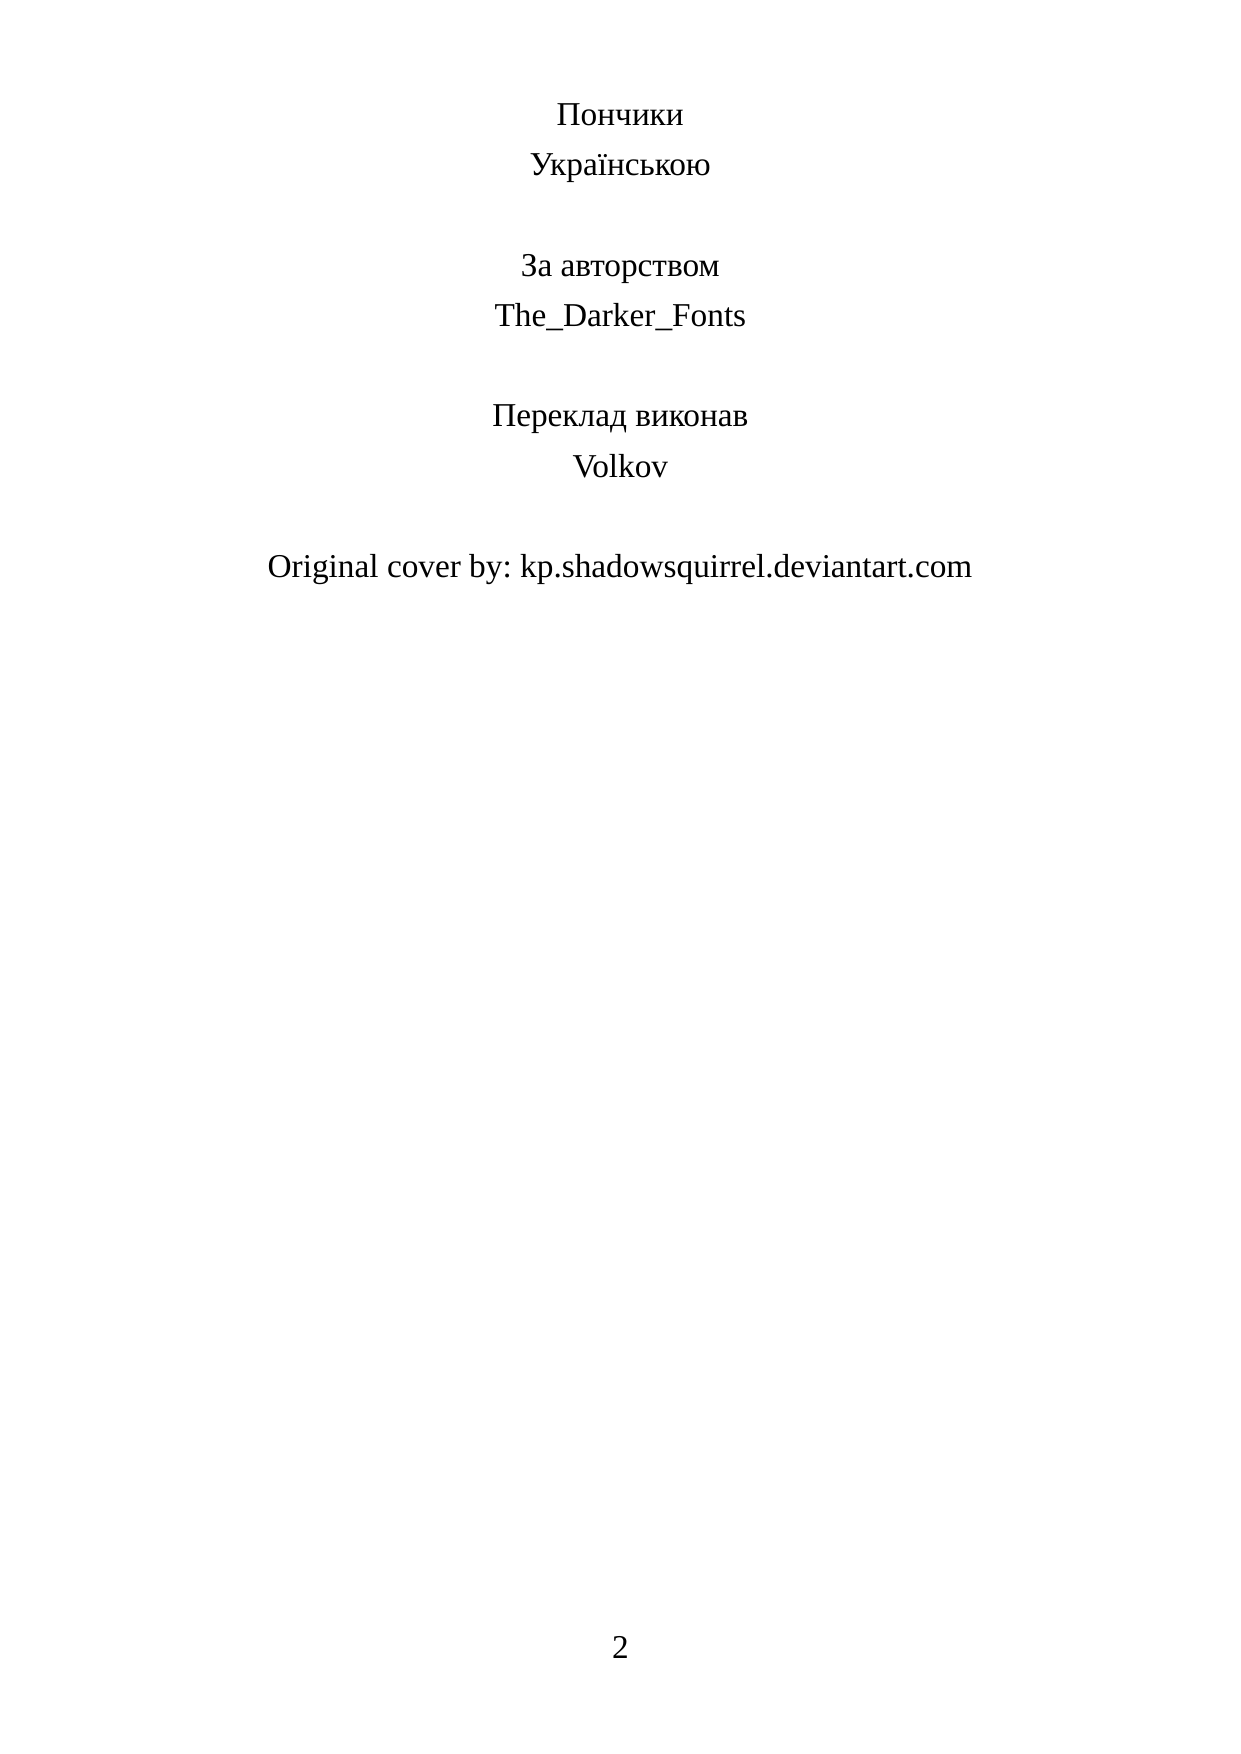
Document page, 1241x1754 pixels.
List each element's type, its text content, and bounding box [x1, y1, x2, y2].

text За авторством [88, 245, 1152, 283]
text The_Darker_Fonts [88, 295, 1152, 334]
text Original cover by: kp.shadowsquirrel.deviantart.com [88, 546, 1152, 585]
text Пончики [88, 94, 1152, 133]
text Volkov [88, 446, 1152, 484]
text Українською [88, 145, 1152, 183]
text Переклад виконав [88, 396, 1152, 434]
